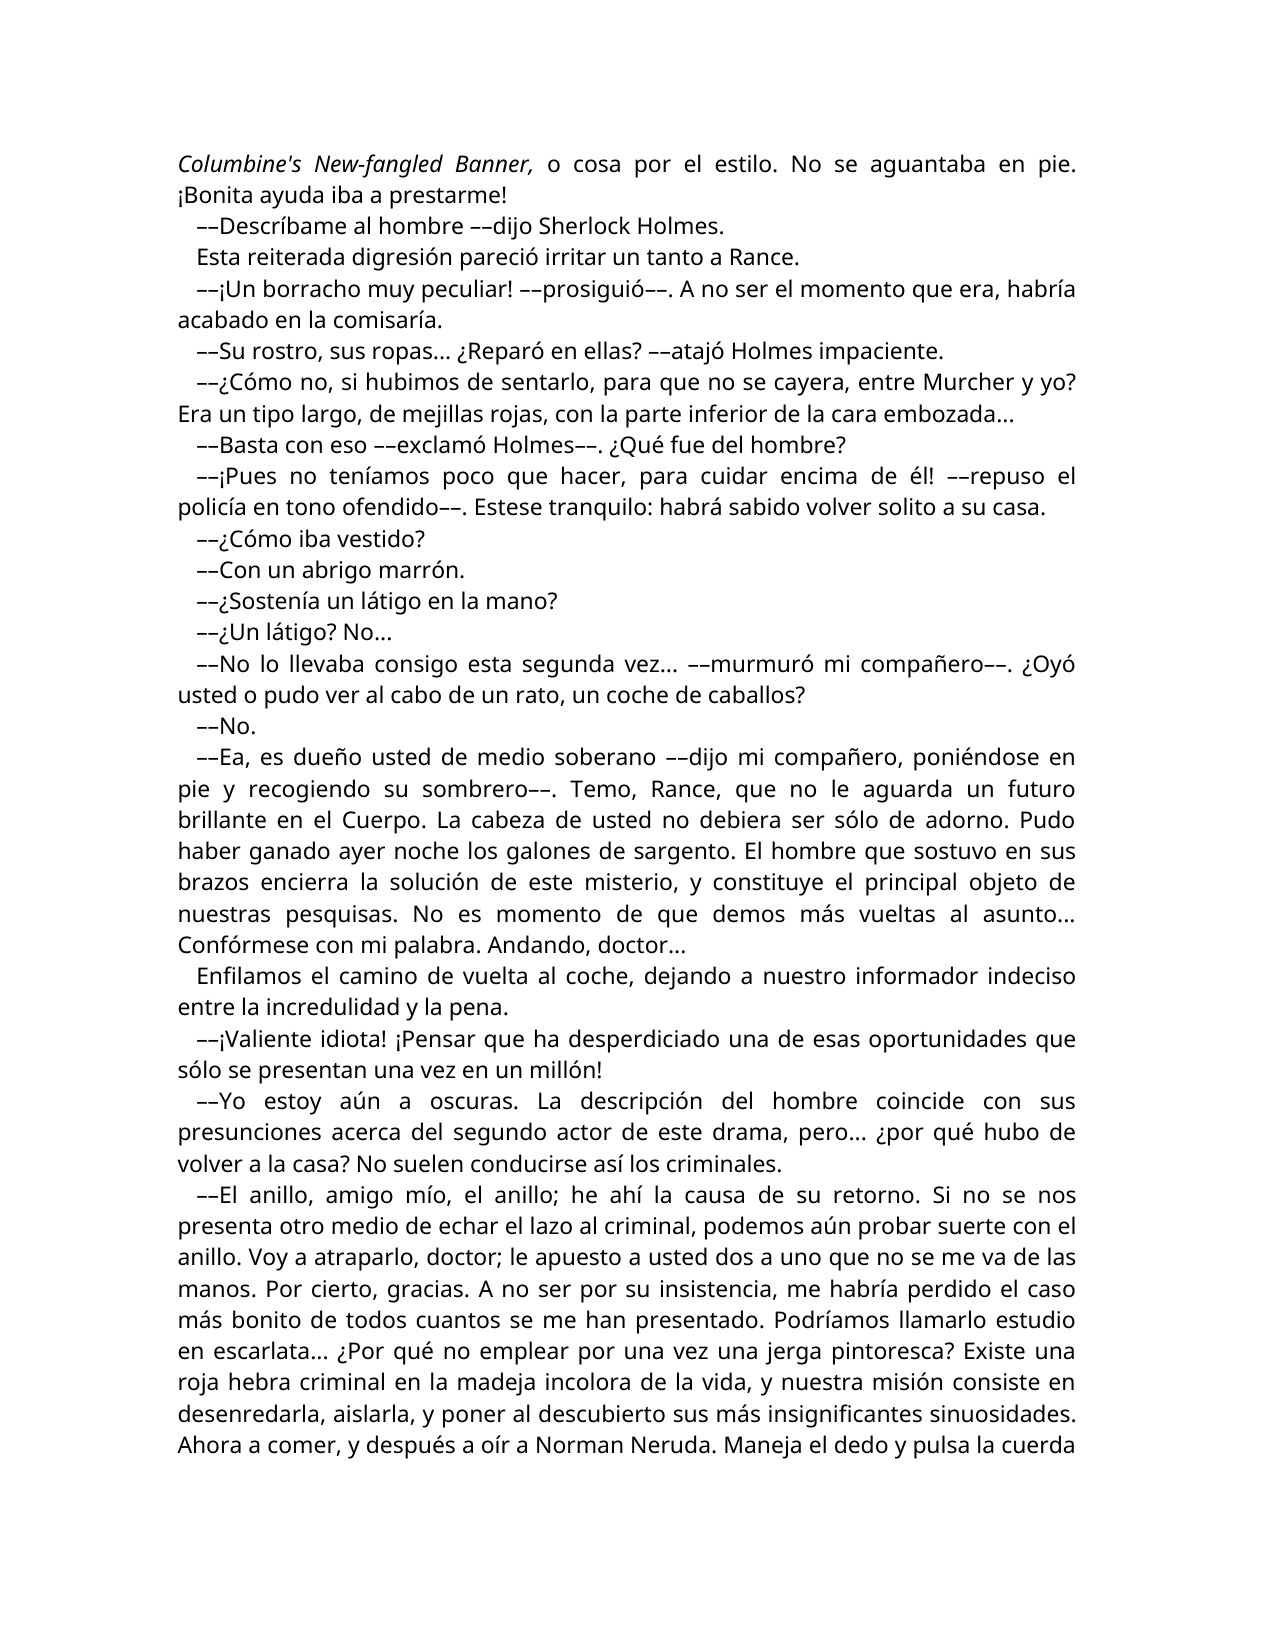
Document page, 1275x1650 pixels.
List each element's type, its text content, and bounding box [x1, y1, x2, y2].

subtitle ––Ea, es dueño usted de medio soberano ––dijo mi compañero, poniéndose en pie y recogiendo su sombrero––. Temo, Rance, que no le aguarda un futuro brillante en el Cuerpo. La cabeza de usted no debiera ser sólo de adorno. Pudo haber ganado ayer noche los galones de sargento. El hombre que sostuvo en sus brazos encierra la solución de este misterio, y constituye el principal objeto de nuestras pesquisas. No es momento de que demos más vueltas al asunto... Confórmese con mi palabra. Andando, doctor... [177, 741, 1077, 960]
subtitle ––Yo estoy aún a oscuras. La descripción del hombre coincide con sus presunciones acerca del segundo actor de este drama, pero... ¿por qué hubo de volver a la casa? No suelen conducirse así los criminales. [177, 1085, 1077, 1179]
subtitle ––¿Cómo no, si hubimos de sentarlo, para que no se cayera, entre Murcher y yo? Era un tipo largo, de mejillas rojas, con la parte inferior de la cara embozada... [177, 366, 1077, 429]
subtitle ––No. [177, 710, 1077, 741]
subtitle ––¿Cómo iba vestido? [177, 523, 1077, 554]
subtitle ––¿Un látigo? No... [177, 616, 1077, 648]
subtitle ––Basta con eso ––exclamó Holmes––. ¿Qué fue del hombre? [177, 429, 1077, 460]
subtitle ––¡Valiente idiota! ¡Pensar que ha desperdiciado una de esas oportunidades que sólo se presentan una vez en un millón! [177, 1023, 1077, 1085]
subtitle Columbine's New-fangled Banner, o cosa por el estilo. No se aguantaba en pie. ¡Bonita ayuda iba a prestarme! [177, 148, 1077, 210]
subtitle Enfilamos el camino de vuelta al coche, dejando a nuestro informador indeciso entre la incredulidad y la pena. [177, 960, 1077, 1023]
subtitle ––¿Sostenía un látigo en la mano? [177, 585, 1077, 616]
subtitle Esta reiterada digresión pareció irritar un tanto a Rance. [177, 241, 1077, 273]
subtitle ––¡Un borracho muy peculiar! ––prosiguió––. A no ser el momento que era, habría acabado en la comisaría. [177, 273, 1077, 335]
subtitle ––Descríbame al hombre ––dijo Sherlock Holmes. [177, 210, 1077, 241]
subtitle ––¡Pues no teníamos poco que hacer, para cuidar encima de él! ––repuso el policía en tono ofendido––. Estese tranquilo: habrá sabido volver solito a su casa. [177, 460, 1077, 523]
subtitle ––No lo llevaba consigo esta segunda vez... ––murmuró mi compañero––. ¿Oyó usted o pudo ver al cabo de un rato, un coche de caballos? [177, 648, 1077, 710]
subtitle ––El anillo, amigo mío, el anillo; he ahí la causa de su retorno. Si no se nos presenta otro medio de echar el lazo al criminal, podemos aún probar suerte con el anillo. Voy a atraparlo, doctor; le apuesto a usted dos a uno que no se me va de las manos. Por cierto, gracias. A no ser por su insistencia, me habría perdido el caso más bonito de todos cuantos se me han presentado. Podríamos llamarlo estudio en escarlata... ¿Por qué no emplear por una vez una jerga pintoresca? Existe una roja hebra criminal en la madeja incolora de la vida, y nuestra misión consiste en desenredarla, aislarla, y poner al descubierto sus más insignificantes sinuosidades. Ahora a comer, y después a oír a Norman Neruda. Maneja el dedo y pulsa la cuerda [177, 1179, 1077, 1460]
subtitle ––Con un abrigo marrón. [177, 554, 1077, 585]
subtitle ––Su rostro, sus ropas... ¿Reparó en ellas? ––atajó Holmes impaciente. [177, 335, 1077, 366]
